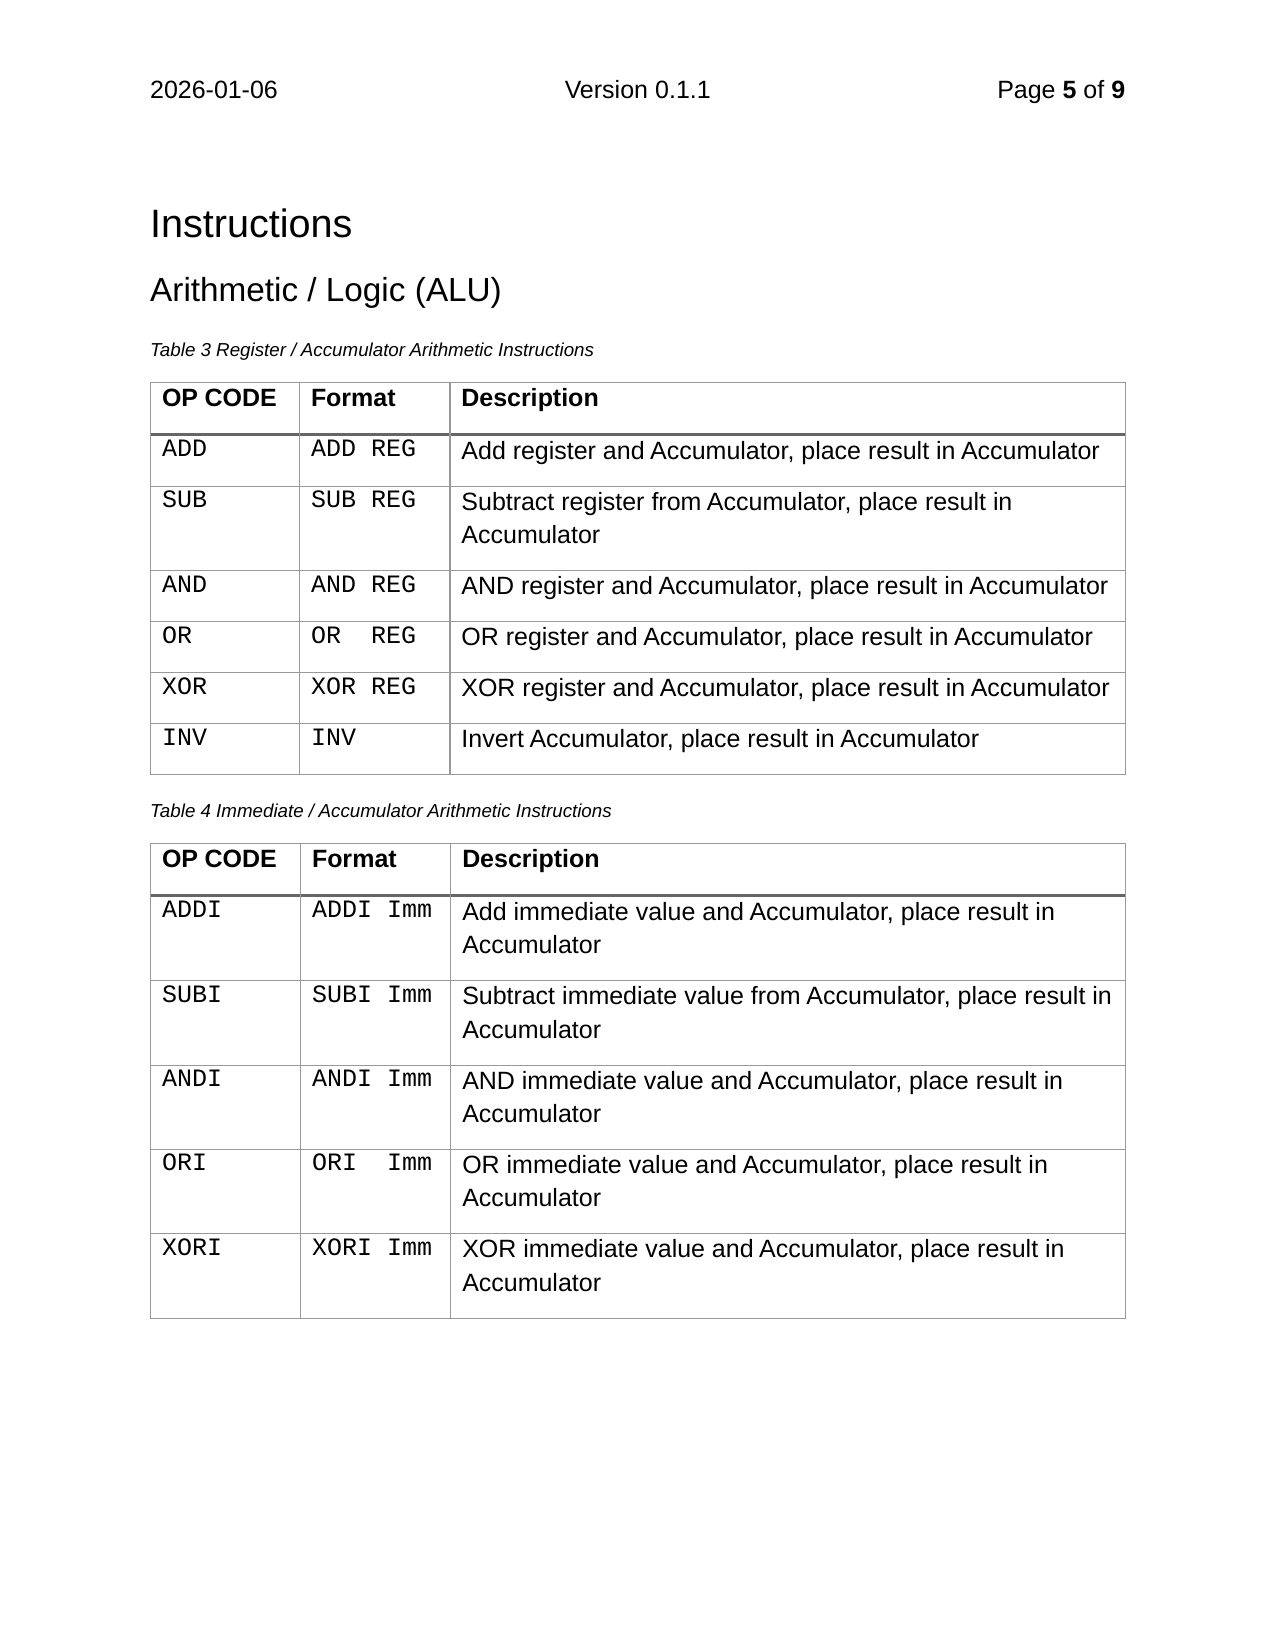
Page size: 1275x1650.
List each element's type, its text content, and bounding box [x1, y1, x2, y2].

table_cell XORI Imm [301, 1234, 450, 1318]
table_header Description [451, 383, 1125, 433]
table_cell SUB [151, 487, 299, 570]
table_cell AND [151, 571, 299, 621]
table_cell INV [151, 724, 299, 774]
table_cell SUBI [151, 981, 300, 1064]
subtitle Arithmetic / Logic (ALU) [150, 269, 1125, 308]
table_header Description [451, 844, 1125, 894]
table_cell ANDI [151, 1066, 300, 1149]
table_cell OR REG [300, 622, 449, 672]
table_cell ADD REG [300, 436, 449, 486]
table_cell ADDI [151, 897, 300, 980]
table_header OP CODE [151, 844, 300, 894]
table_cell ORI Imm [301, 1150, 450, 1233]
table_cell OR immediate value and Accumulator, place result in Accumulator [451, 1150, 1125, 1233]
table_cell XORI [151, 1234, 300, 1318]
table_cell AND REG [300, 571, 449, 621]
table_cell OR [151, 622, 299, 672]
table_cell OR register and Accumulator, place result in Accumulator [451, 622, 1125, 672]
table_cell SUB REG [300, 487, 449, 570]
table_cell Add immediate value and Accumulator, place result in Accumulator [451, 897, 1125, 980]
table_cell SUBI Imm [301, 981, 450, 1064]
table_cell Invert Accumulator, place result in Accumulator [451, 724, 1125, 774]
table_cell ADD [151, 436, 299, 486]
table_cell INV [300, 724, 449, 774]
table_cell XOR [151, 673, 299, 723]
table_cell XOR register and Accumulator, place result in Accumulator [451, 673, 1125, 723]
table_cell XOR REG [300, 673, 449, 723]
table_cell Add register and Accumulator, place result in Accumulator [451, 436, 1125, 486]
table_cell AND immediate value and Accumulator, place result in Accumulator [451, 1066, 1125, 1149]
table_header Format [300, 383, 449, 433]
table_cell ANDI Imm [301, 1066, 450, 1149]
table_cell ORI [151, 1150, 300, 1233]
table_header Format [301, 844, 450, 894]
table_cell Subtract register from Accumulator, place result in Accumulator [451, 487, 1125, 570]
text Table 4 Immediate / Accumulator Arithmetic Instructions [150, 800, 1125, 822]
text Table 3 Register / Accumulator Arithmetic Instructions [150, 339, 1125, 361]
table_cell AND register and Accumulator, place result in Accumulator [451, 571, 1125, 621]
table_cell Subtract immediate value from Accumulator, place result in Accumulator [451, 981, 1125, 1064]
table_header OP CODE [151, 383, 299, 433]
table_cell XOR immediate value and Accumulator, place result in Accumulator [451, 1234, 1125, 1318]
subtitle Instructions [150, 200, 1125, 246]
table_cell ADDI Imm [301, 897, 450, 980]
